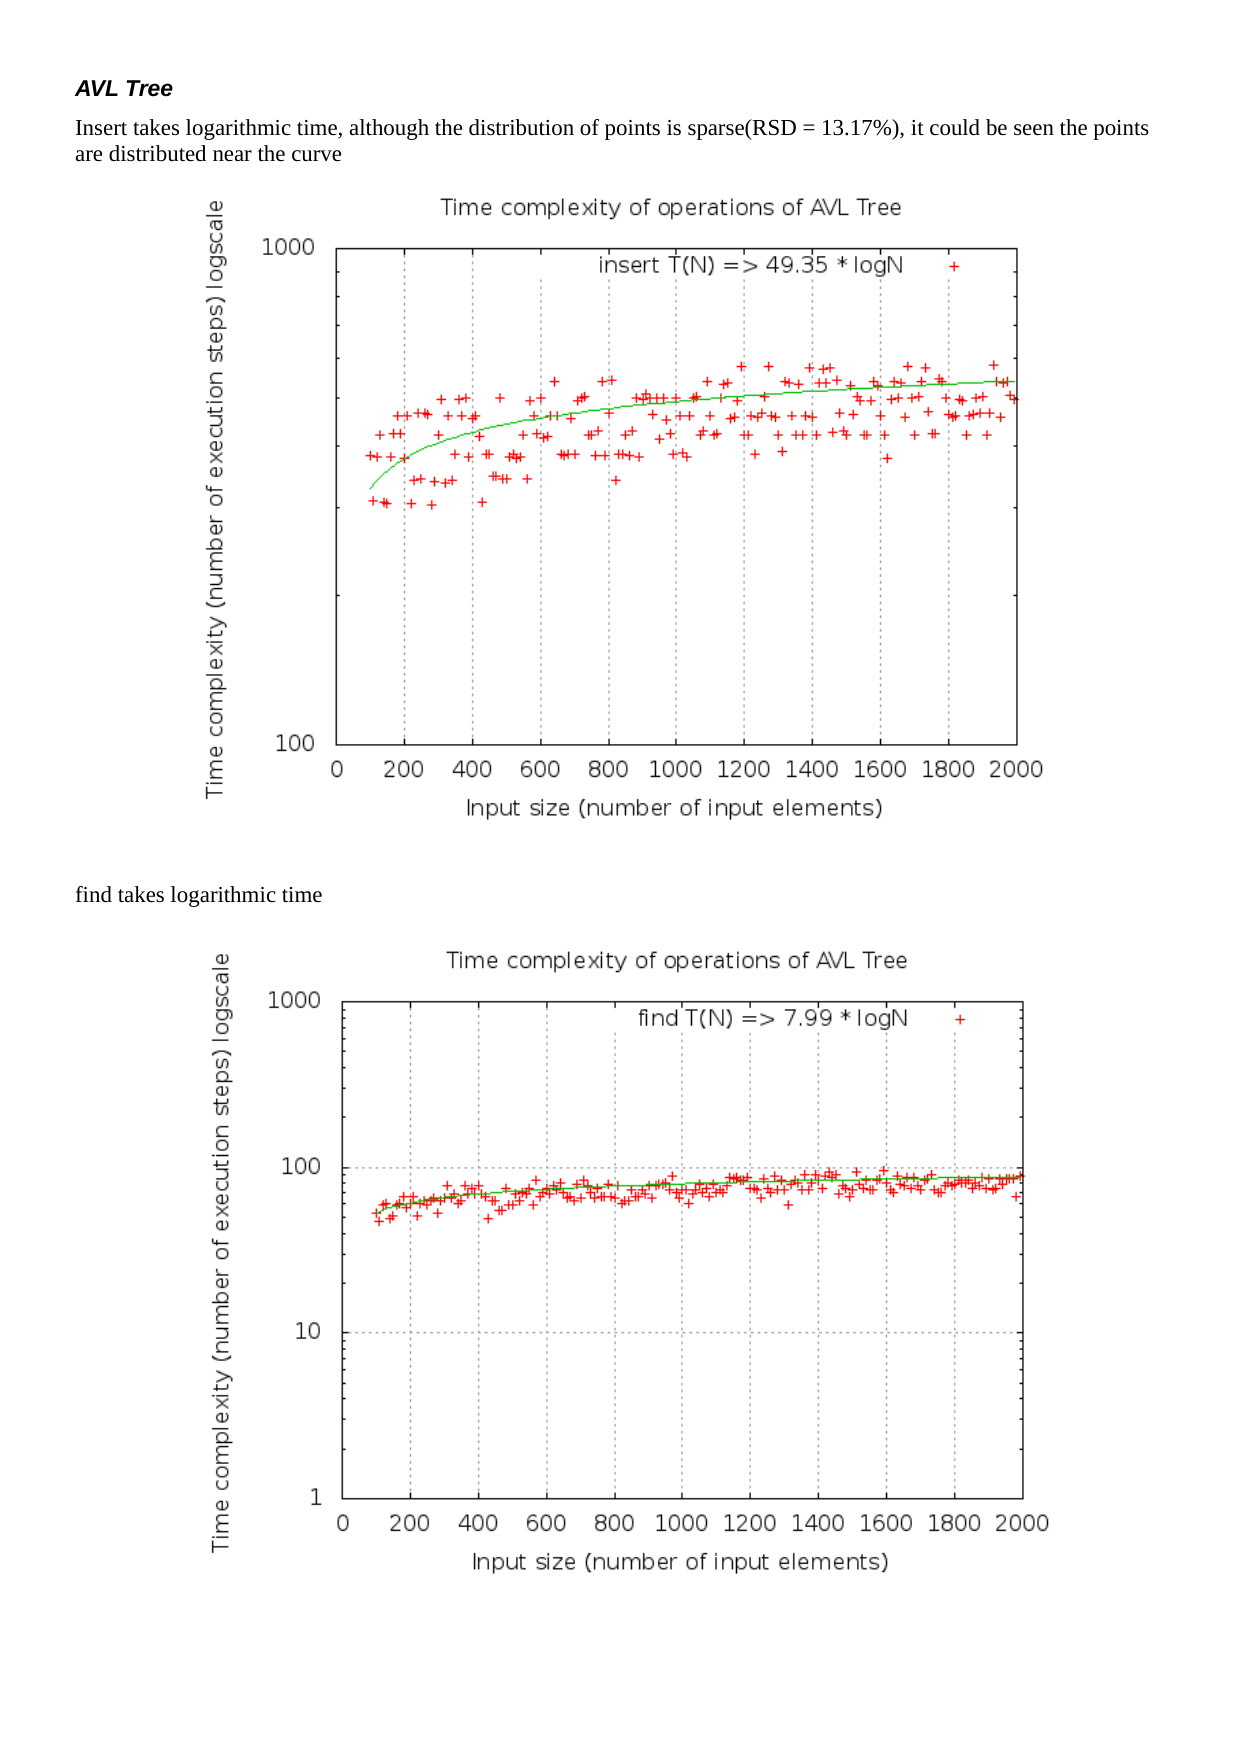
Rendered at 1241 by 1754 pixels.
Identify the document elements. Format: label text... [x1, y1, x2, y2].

text find takes logarithmic time [75, 881, 1165, 907]
picture [189, 923, 1062, 1582]
picture [183, 170, 1056, 828]
text Insert takes logarithmic time, although the distribution of points is sparse(RSD = 13.17%), it could be seen the points are distributed near the curve [75, 114, 1165, 167]
subtitle AVL Tree [75, 75, 1165, 101]
